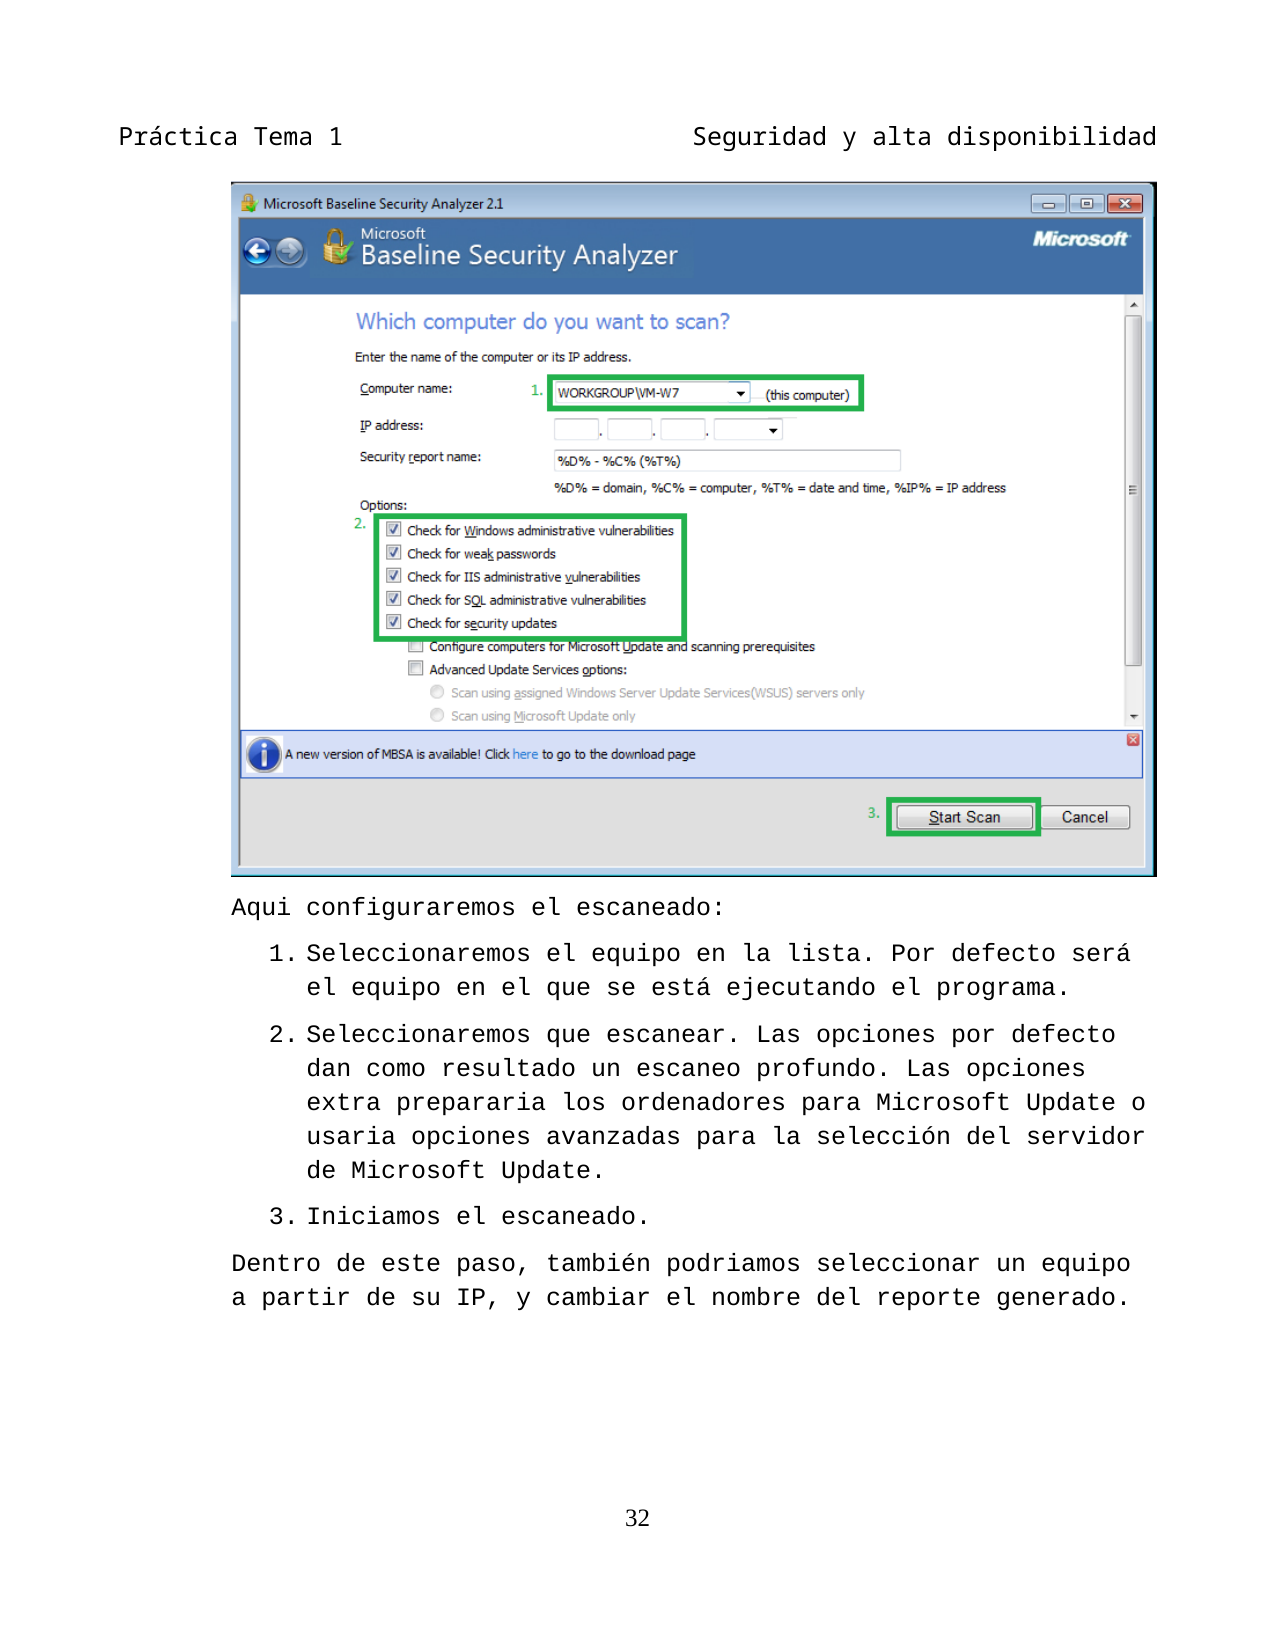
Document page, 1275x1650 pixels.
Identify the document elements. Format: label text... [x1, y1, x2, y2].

text Aqui configuraremos el escaneado: [231, 894, 1157, 923]
picture [231, 181, 1157, 877]
text Dentro de este paso, también podriamos seleccionar un equipo a partir de su IP, y cambiar el nombre del reporte generado. [231, 1250, 1157, 1312]
list Iniciamos el escaneado. [268, 1204, 1157, 1232]
list Seleccionaremos que escanear. Las opciones por defecto dan como resultado un escaneo profundo. Las opciones extra prepararia los ordenadores para Microsoft Update o usaria opciones avanzadas para la selección del servidor de Microsoft Update. [268, 1021, 1157, 1186]
list Seleccionaremos el equipo en la lista. Por defecto será el equipo en el que se está ejecutando el programa. [268, 941, 1157, 1003]
